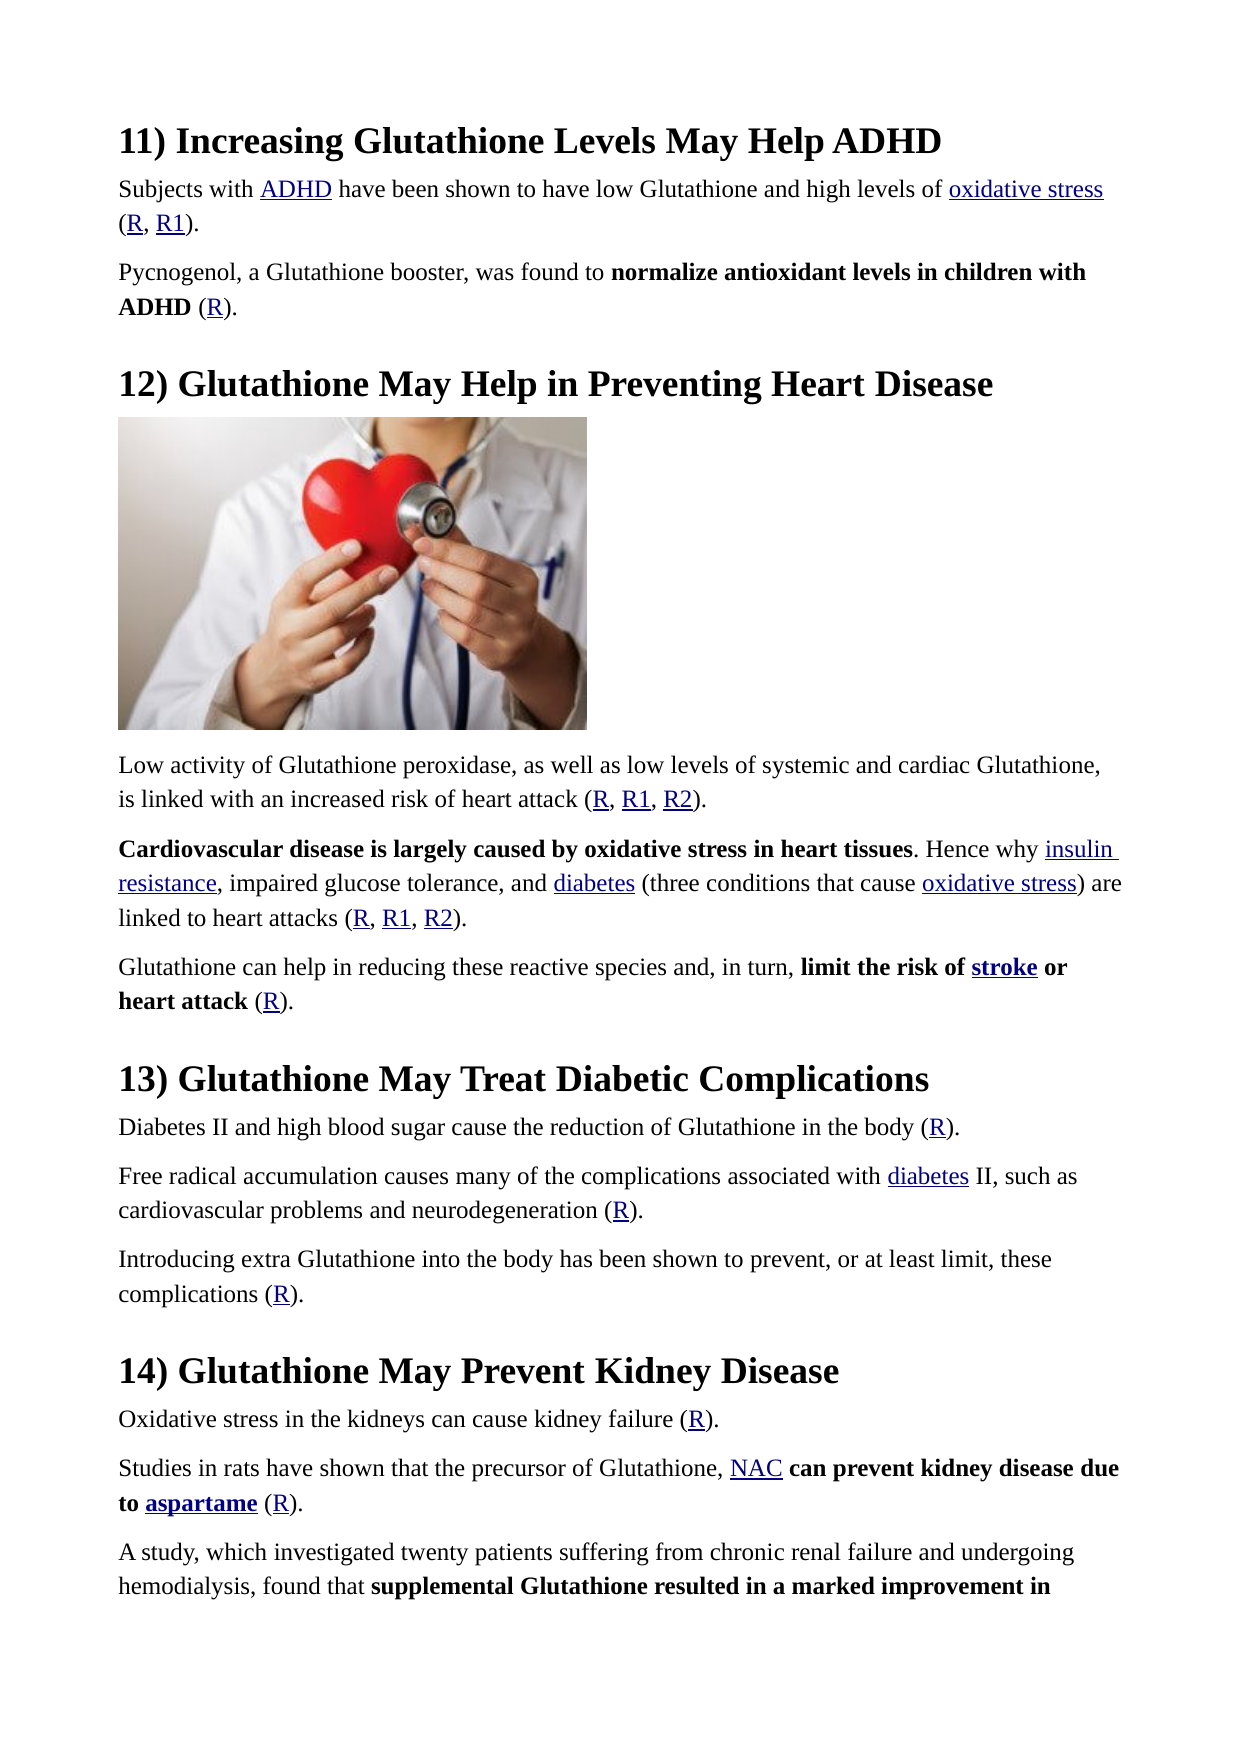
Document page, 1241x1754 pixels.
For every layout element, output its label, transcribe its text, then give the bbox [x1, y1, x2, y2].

text Low activity of Glutathione peroxidase, as well as low levels of systemic and cardiac Glutathione, is linked with an increased risk of heart attack (R, R1, R2). [118, 750, 1122, 813]
subtitle 14) Glutathione May Prevent Kidney Disease [118, 1349, 1122, 1392]
picture [118, 417, 587, 730]
text Oxidative stress in the kidneys can cause kidney failure (R). [118, 1404, 1122, 1433]
text Free radical accumulation causes many of the complications associated with diabetes II, such as cardiovascular problems and neurodegeneration (R). [118, 1161, 1122, 1224]
text Diabetes II and high blood sugar cause the reduction of Glutathione in the body (R). [118, 1112, 1122, 1140]
text A study, which investigated twenty patients suffering from chronic renal failure and undergoing hemodialysis, found that supplemental Glutathione resulted in a marked improvement in [118, 1537, 1122, 1600]
text Studies in rats have shown that the precursor of Glutathione, NAC can prevent kidney disease due to aspartame (R). [118, 1453, 1122, 1517]
text Pycnogenol, a Glutathione booster, was found to normalize antioxidant levels in children with ADHD (R). [118, 257, 1122, 321]
text Cardiovascular disease is largely caused by oxidative stress in heart tissues. Hence why insulin resistance, impaired glucose tolerance, and diabetes (three conditions that cause oxidative stress) are linked to heart attacks (R, R1, R2). [118, 834, 1122, 931]
subtitle 13) Glutathione May Treat Diabetic Complications [118, 1056, 1122, 1099]
text Subjects with ADHD have been shown to have low Glutathione and high levels of oxidative stress (R, R1). [118, 174, 1122, 237]
subtitle 12) Glutathione May Help in Preventing Heart Disease [118, 362, 1122, 405]
text Glutathione can help in reducing these reactive species and, in turn, limit the risk of stroke or heart attack (R). [118, 952, 1122, 1015]
subtitle 11) Increasing Glutathione Levels May Help ADHD [118, 118, 1122, 161]
text Introducing extra Glutathione into the body has been shown to prevent, or at least limit, these complications (R). [118, 1244, 1122, 1307]
